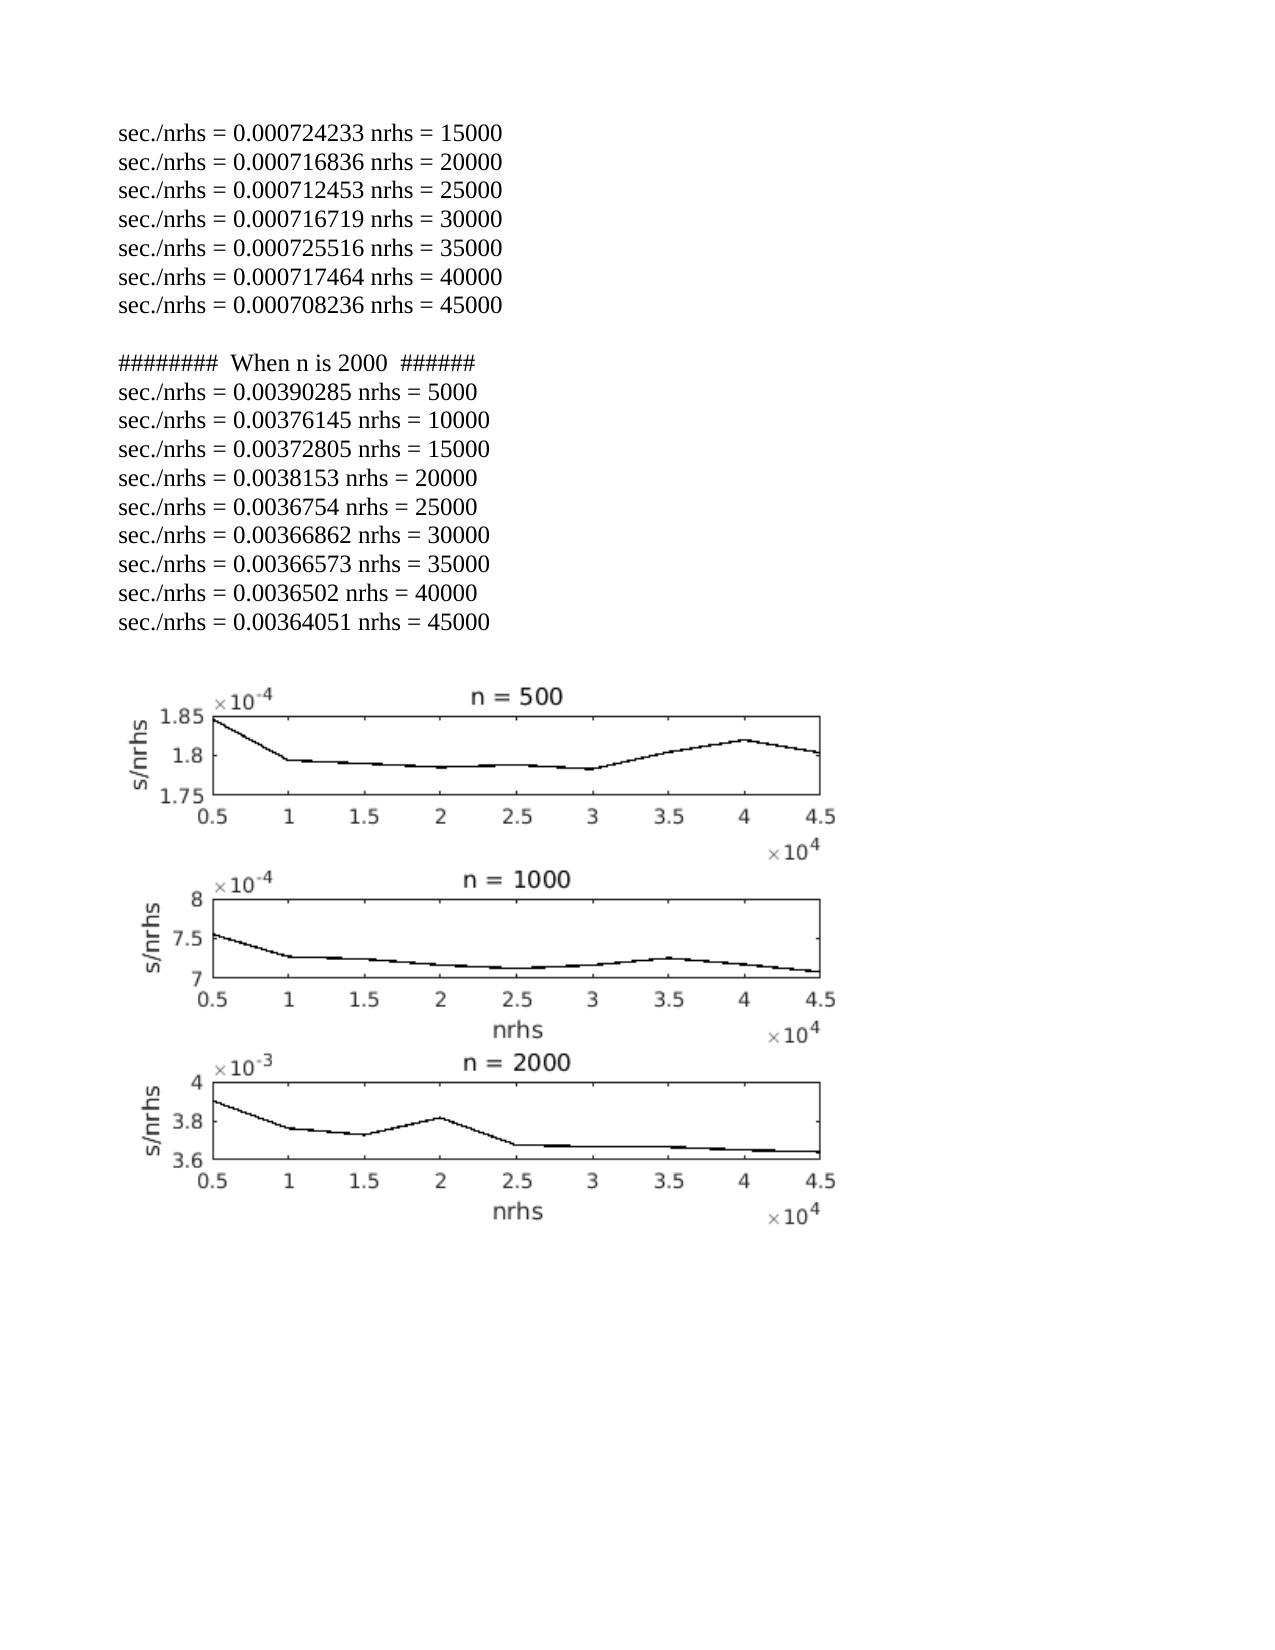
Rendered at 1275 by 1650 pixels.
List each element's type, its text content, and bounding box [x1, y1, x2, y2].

picture [111, 655, 896, 1265]
text sec./nrhs = 0.000725516 nrhs = 35000 [118, 233, 1157, 262]
text sec./nrhs = 0.000716719 nrhs = 30000 [118, 204, 1157, 233]
text sec./nrhs = 0.00364051 nrhs = 45000 [118, 607, 1157, 636]
text sec./nrhs = 0.000717464 nrhs = 40000 [118, 262, 1157, 291]
text sec./nrhs = 0.00366573 nrhs = 35000 [118, 549, 1157, 578]
text sec./nrhs = 0.000716836 nrhs = 20000 [118, 147, 1157, 176]
text sec./nrhs = 0.0038153 nrhs = 20000 [118, 463, 1157, 492]
text sec./nrhs = 0.000712453 nrhs = 25000 [118, 176, 1157, 204]
text sec./nrhs = 0.00372805 nrhs = 15000 [118, 434, 1157, 463]
text sec./nrhs = 0.00390285 nrhs = 5000 [118, 377, 1157, 406]
text sec./nrhs = 0.000708236 nrhs = 45000 [118, 291, 1157, 319]
text sec./nrhs = 0.0036502 nrhs = 40000 [118, 578, 1157, 607]
text sec./nrhs = 0.00366862 nrhs = 30000 [118, 521, 1157, 549]
text sec./nrhs = 0.000724233 nrhs = 15000 [118, 118, 1157, 147]
text sec./nrhs = 0.00376145 nrhs = 10000 [118, 406, 1157, 434]
text ######## When n is 2000 ###### [118, 348, 1157, 377]
text sec./nrhs = 0.0036754 nrhs = 25000 [118, 492, 1157, 521]
